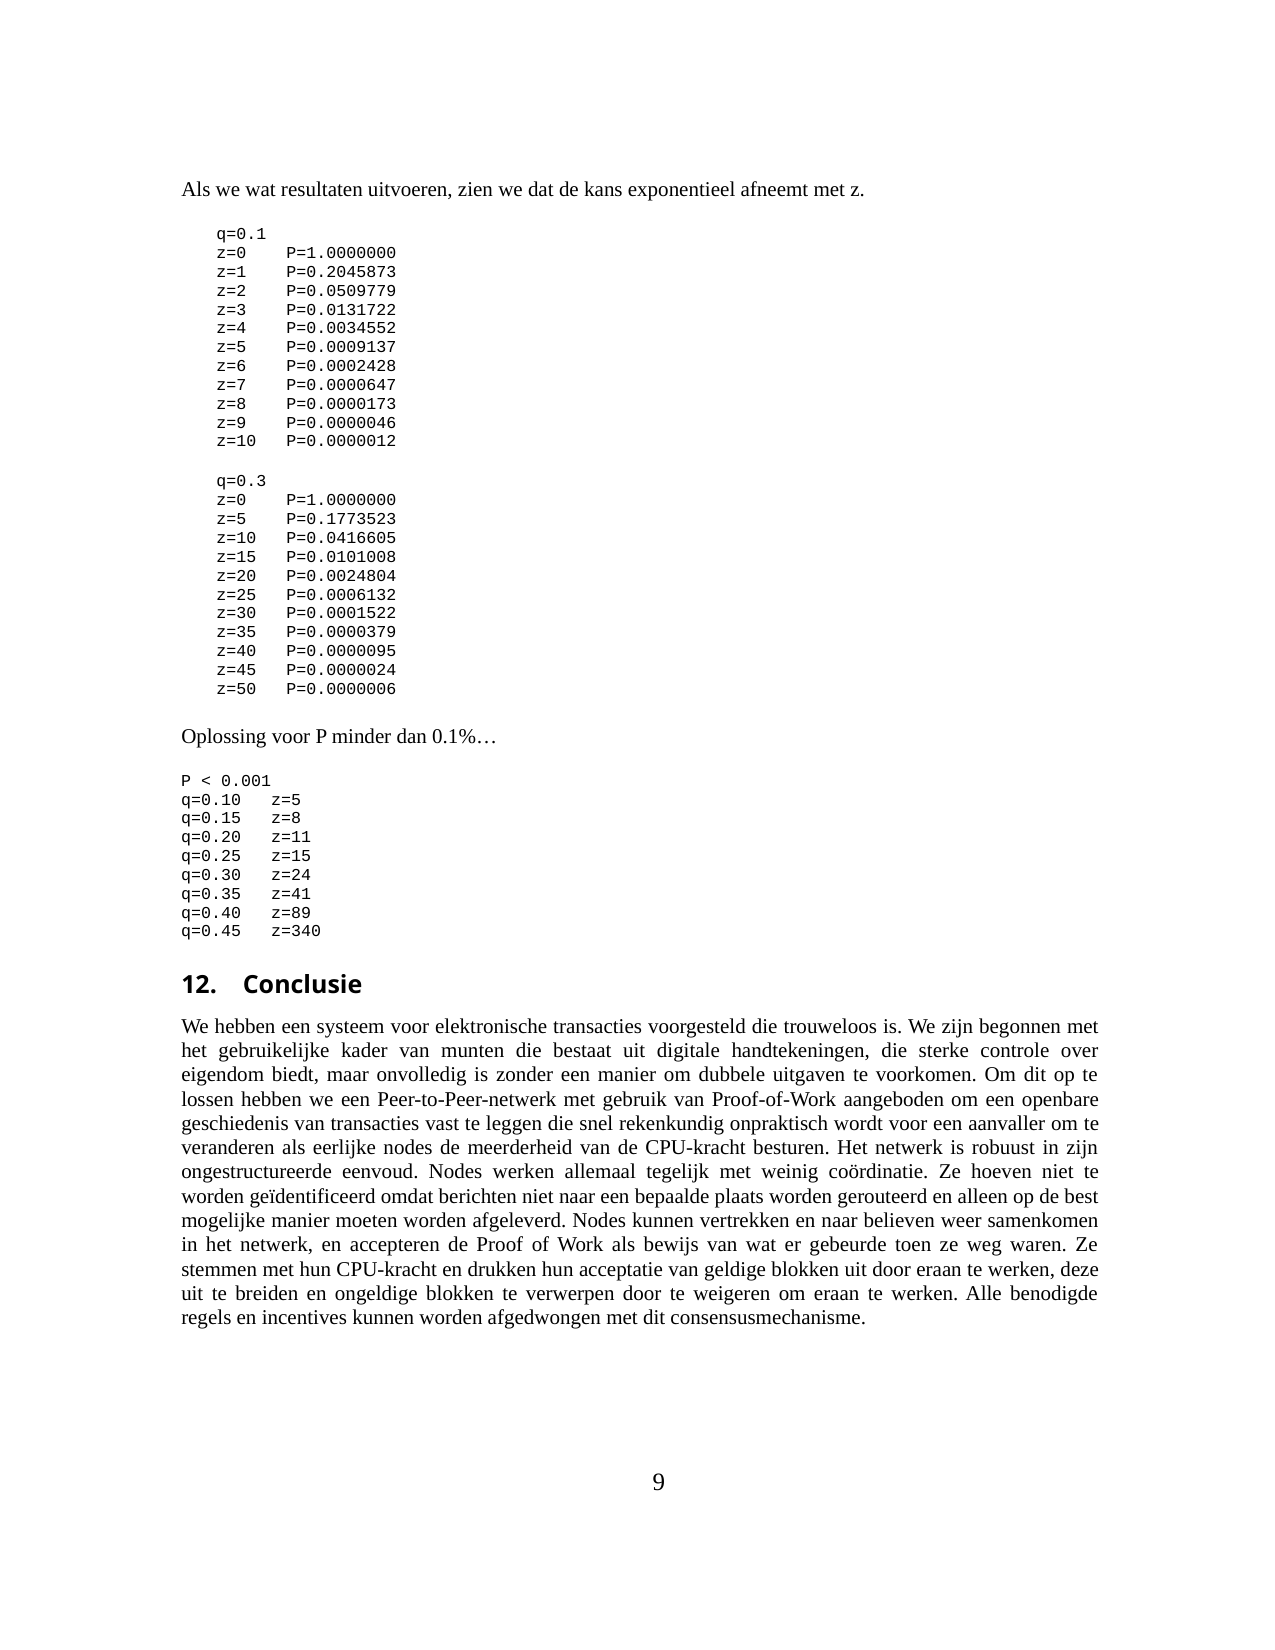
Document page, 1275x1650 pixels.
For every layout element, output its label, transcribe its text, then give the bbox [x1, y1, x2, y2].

text We hebben een systeem voor elektronische transacties voorgesteld die trouweloos is. We zijn begonnen met het gebruikelijke kader van munten die bestaat uit digitale handtekeningen, die sterke controle over eigendom biedt, maar onvolledig is zonder een manier om dubbele uitgaven te voorkomen. Om dit op te lossen hebben we een Peer-to-Peer-netwerk met gebruik van Proof-of-Work aangeboden om een openbare geschiedenis van transacties vast te leggen die snel rekenkundig onpraktisch wordt voor een aanvaller om te veranderen als eerlijke nodes de meerderheid van de CPU-kracht besturen. Het netwerk is robuust in zijn ongestructureerde eenvoud. Nodes werken allemaal tegelijk met weinig coördinatie. Ze hoeven niet te worden geïdentificeerd omdat berichten niet naar een bepaalde plaats worden gerouteerd en alleen op de best mogelijke manier moeten worden afgeleverd. Nodes kunnen vertrekken en naar believen weer samenkomen in het netwerk, en accepteren de Proof of Work als bewijs van wat er gebeurde toen ze weg waren. Ze stemmen met hun CPU-kracht en drukken hun acceptatie van geldige blokken uit door eraan te werken, deze uit te breiden en ongeldige blokken te verwerpen door te weigeren om eraan te werken. Alle benodigde regels en incentives kunnen worden afgedwongen met dit consensusmechanisme. [181, 1014, 1100, 1329]
text Oplossing voor P minder dan 0.1%… [181, 724, 1100, 748]
text Als we wat resultaten uitvoeren, zien we dat de kans exponentieel afneemt met z. [181, 177, 1100, 201]
subtitle 12. Conclusie [181, 967, 1100, 1001]
